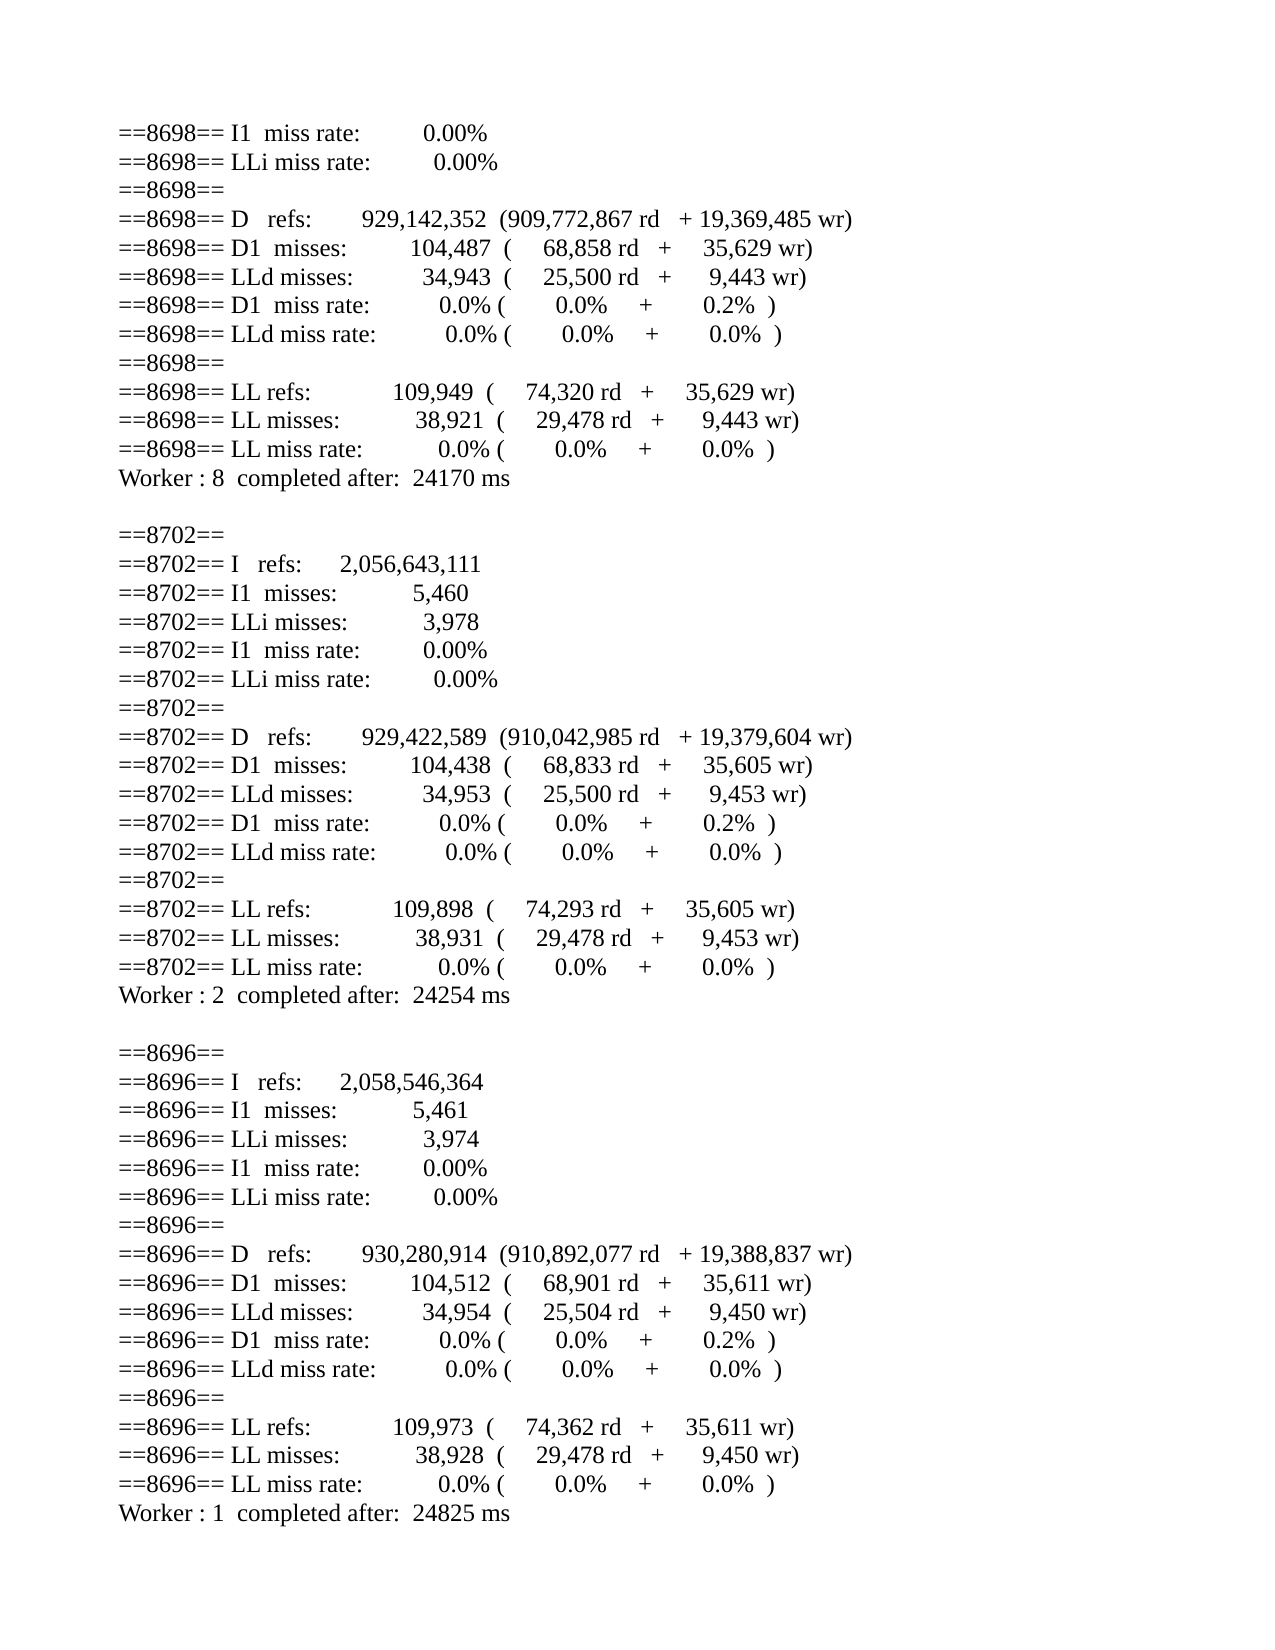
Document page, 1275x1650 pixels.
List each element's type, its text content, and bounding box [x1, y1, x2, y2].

text ==8702== LL misses: 38,931 ( 29,478 rd + 9,453 wr) [118, 923, 1157, 952]
text ==8696== D1 miss rate: 0.0% ( 0.0% + 0.2% ) [118, 1326, 1157, 1354]
text ==8698== LLd misses: 34,943 ( 25,500 rd + 9,443 wr) [118, 262, 1157, 291]
text ==8696== [118, 1211, 1157, 1239]
text ==8696== LLd misses: 34,954 ( 25,504 rd + 9,450 wr) [118, 1297, 1157, 1326]
text ==8702== LLi misses: 3,978 [118, 607, 1157, 636]
text ==8698== [118, 176, 1157, 204]
text ==8702== LLd misses: 34,953 ( 25,500 rd + 9,453 wr) [118, 779, 1157, 808]
text ==8696== D1 misses: 104,512 ( 68,901 rd + 35,611 wr) [118, 1268, 1157, 1297]
text ==8702== LL miss rate: 0.0% ( 0.0% + 0.0% ) [118, 952, 1157, 981]
text ==8698== LLi miss rate: 0.00% [118, 147, 1157, 176]
text ==8696== D refs: 930,280,914 (910,892,077 rd + 19,388,837 wr) [118, 1239, 1157, 1268]
text ==8696== LLi miss rate: 0.00% [118, 1182, 1157, 1211]
text ==8696== LL misses: 38,928 ( 29,478 rd + 9,450 wr) [118, 1441, 1157, 1469]
text ==8702== [118, 866, 1157, 894]
text ==8702== LL refs: 109,898 ( 74,293 rd + 35,605 wr) [118, 894, 1157, 923]
text ==8696== [118, 1038, 1157, 1067]
text ==8696== LLi misses: 3,974 [118, 1124, 1157, 1153]
text ==8698== D1 miss rate: 0.0% ( 0.0% + 0.2% ) [118, 291, 1157, 319]
text ==8696== I1 miss rate: 0.00% [118, 1153, 1157, 1182]
text ==8698== D refs: 929,142,352 (909,772,867 rd + 19,369,485 wr) [118, 204, 1157, 233]
text ==8702== I1 miss rate: 0.00% [118, 636, 1157, 664]
text ==8696== I refs: 2,058,546,364 [118, 1067, 1157, 1096]
text ==8702== LLd miss rate: 0.0% ( 0.0% + 0.0% ) [118, 837, 1157, 866]
text ==8698== LLd miss rate: 0.0% ( 0.0% + 0.0% ) [118, 319, 1157, 348]
text ==8696== LL miss rate: 0.0% ( 0.0% + 0.0% ) [118, 1469, 1157, 1498]
text ==8698== I1 miss rate: 0.00% [118, 118, 1157, 147]
text ==8702== LLi miss rate: 0.00% [118, 664, 1157, 693]
text ==8696== LLd miss rate: 0.0% ( 0.0% + 0.0% ) [118, 1354, 1157, 1383]
text ==8702== D1 miss rate: 0.0% ( 0.0% + 0.2% ) [118, 808, 1157, 837]
text ==8702== I refs: 2,056,643,111 [118, 549, 1157, 578]
text Worker : 2 completed after: 24254 ms [118, 981, 1157, 1009]
text ==8696== [118, 1383, 1157, 1412]
text ==8696== LL refs: 109,973 ( 74,362 rd + 35,611 wr) [118, 1412, 1157, 1441]
text ==8702== D1 misses: 104,438 ( 68,833 rd + 35,605 wr) [118, 751, 1157, 779]
text ==8696== I1 misses: 5,461 [118, 1096, 1157, 1124]
text ==8702== [118, 521, 1157, 549]
text ==8698== LL miss rate: 0.0% ( 0.0% + 0.0% ) [118, 434, 1157, 463]
text ==8698== [118, 348, 1157, 377]
text Worker : 1 completed after: 24825 ms [118, 1498, 1157, 1527]
text ==8702== [118, 693, 1157, 722]
text ==8698== LL refs: 109,949 ( 74,320 rd + 35,629 wr) [118, 377, 1157, 406]
text ==8702== D refs: 929,422,589 (910,042,985 rd + 19,379,604 wr) [118, 722, 1157, 751]
text ==8698== LL misses: 38,921 ( 29,478 rd + 9,443 wr) [118, 406, 1157, 434]
text ==8698== D1 misses: 104,487 ( 68,858 rd + 35,629 wr) [118, 233, 1157, 262]
text Worker : 8 completed after: 24170 ms [118, 463, 1157, 492]
text ==8702== I1 misses: 5,460 [118, 578, 1157, 607]
